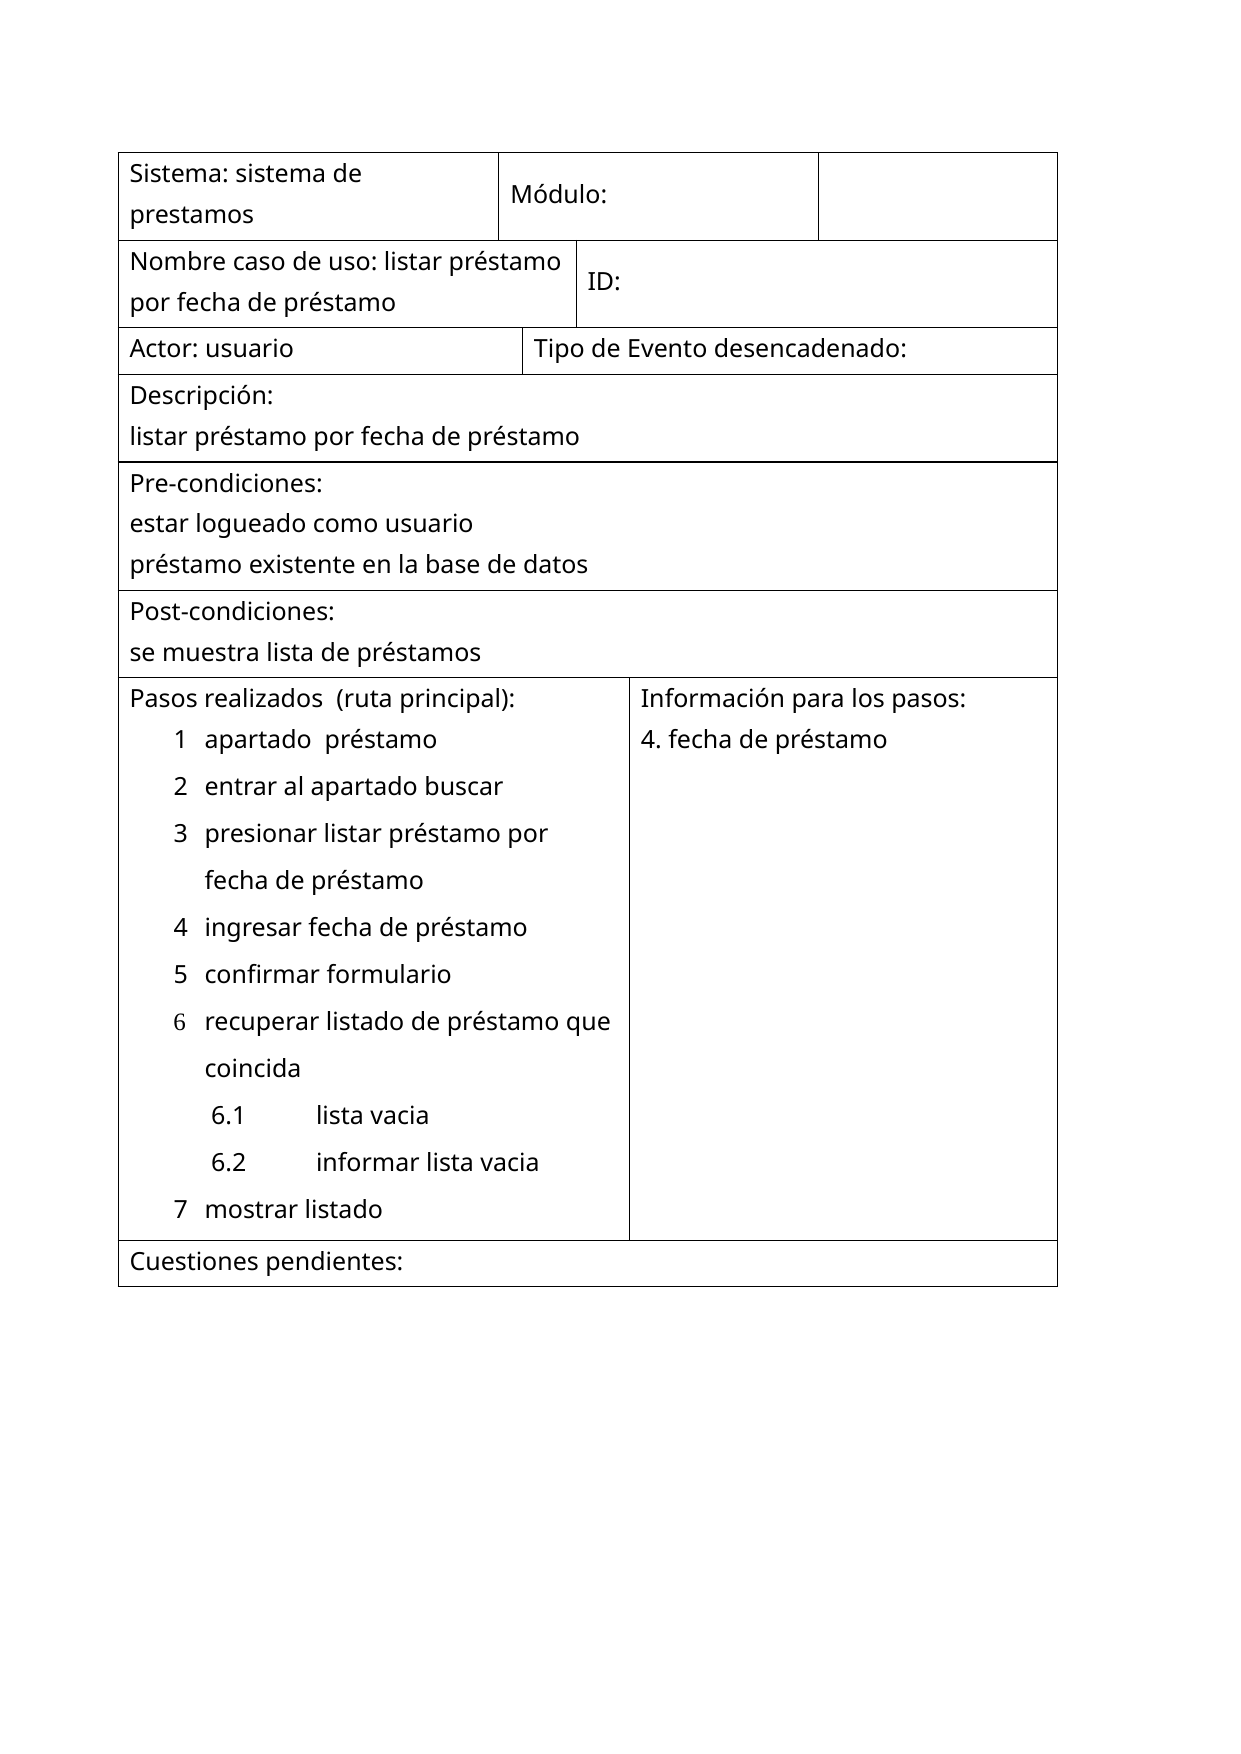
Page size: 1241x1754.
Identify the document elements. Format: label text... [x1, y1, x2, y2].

table_cell Pasos realizados (ruta principal): apartado préstamo entrar al apartado buscar presionar listar préstamo por fecha de préstamo ingresar fecha de préstamo confirmar formulario recuperar listado de préstamo que coincida lista vacia informar lista vacia mostrar listado [119, 678, 629, 1239]
table_cell Nombre caso de uso: listar préstamo por fecha de préstamo [119, 241, 576, 327]
table_cell ID: [577, 241, 1057, 327]
table_cell Tipo de Evento desencadenado: [523, 328, 1057, 374]
table_cell Actor: usuario [119, 328, 522, 374]
table_cell Descripción: listar préstamo por fecha de préstamo [119, 375, 1057, 461]
table_cell Post-condiciones: se muestra lista de préstamos [119, 591, 1057, 677]
table_cell Información para los pasos: 4. fecha de préstamo [630, 678, 1057, 1239]
table_header [819, 153, 1057, 240]
table_header Sistema: sistema de prestamos [119, 153, 498, 240]
table_header Módulo: [499, 153, 818, 240]
table_cell Cuestiones pendientes: [119, 1241, 1057, 1286]
table_cell Pre-condiciones: estar logueado como usuario préstamo existente en la base de datos [119, 463, 1057, 590]
